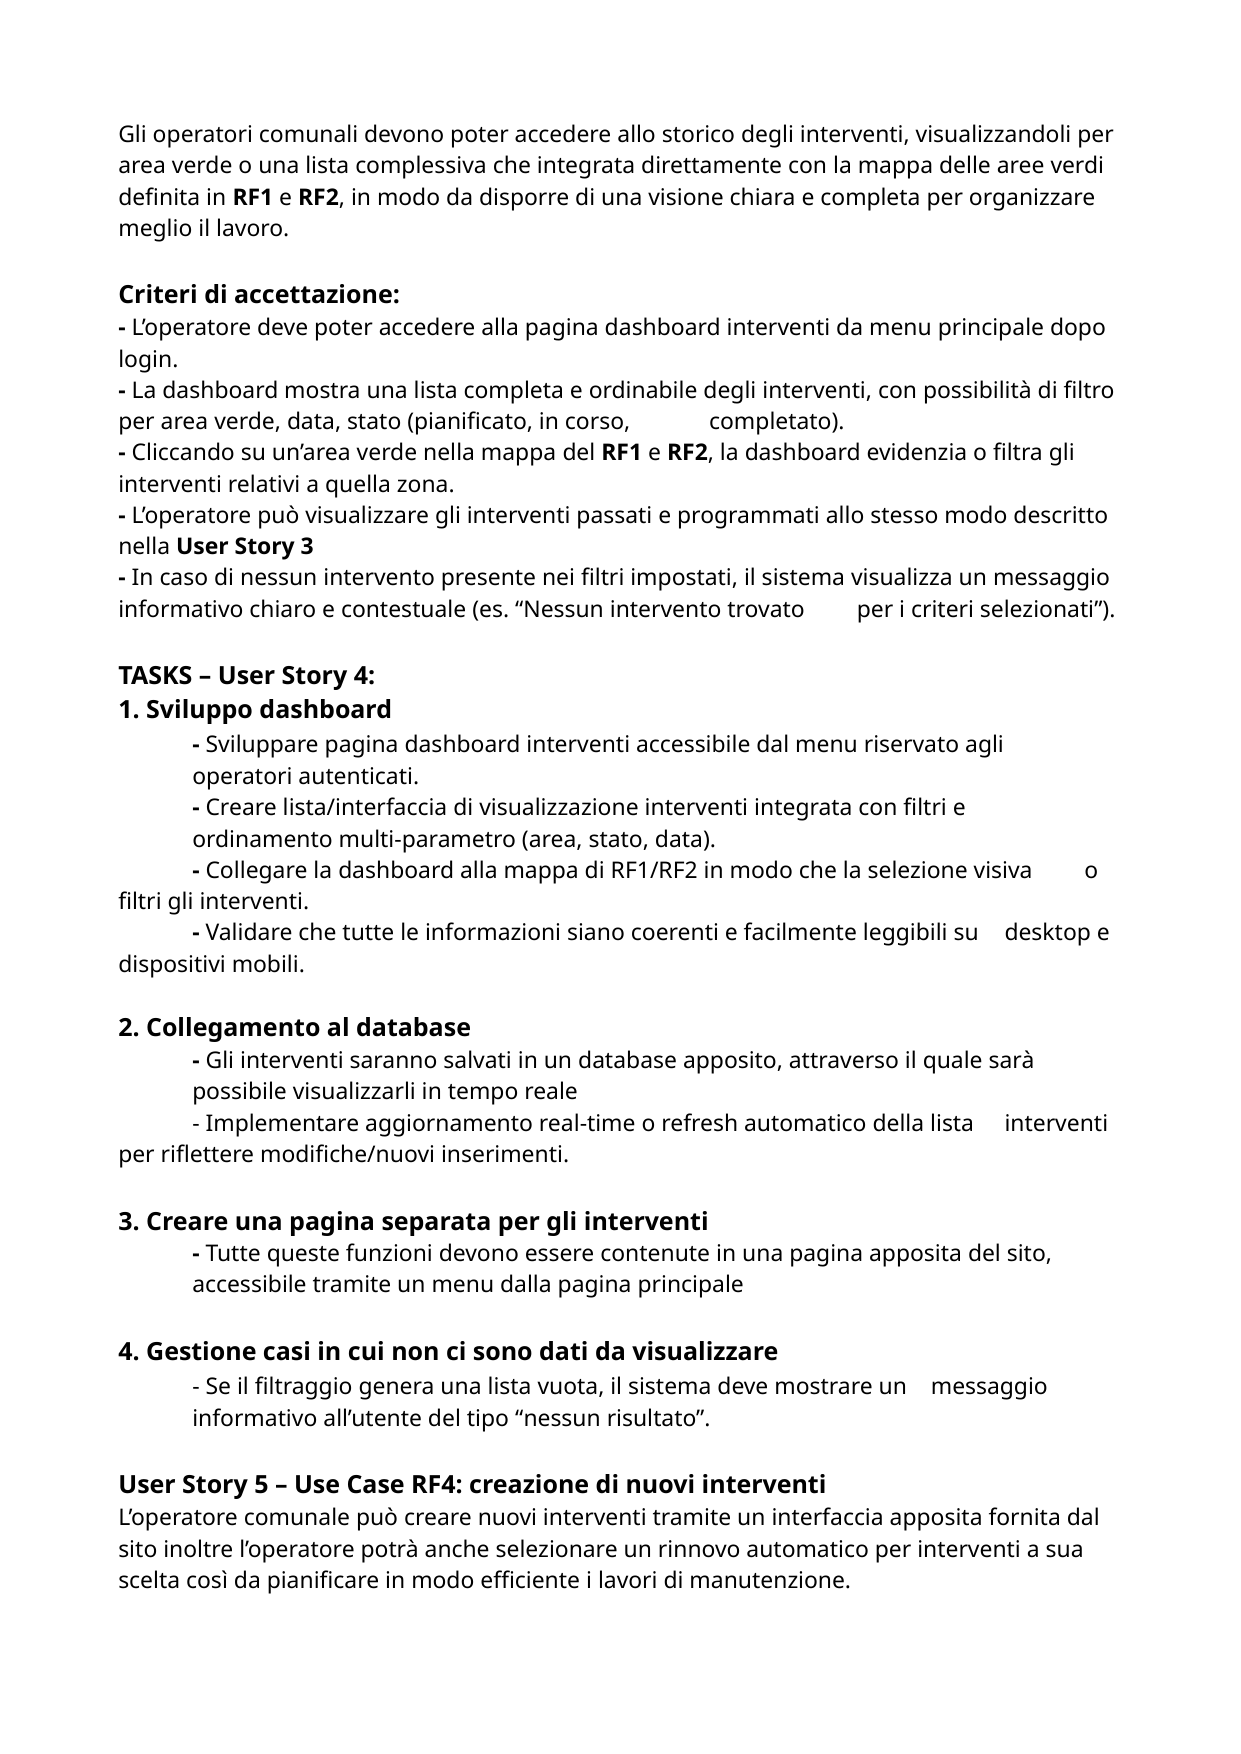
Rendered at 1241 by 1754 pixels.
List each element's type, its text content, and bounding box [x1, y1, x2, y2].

text Gli operatori comunali devono poter accedere allo storico degli interventi, visualizzandoli per area verde o una lista complessiva che integrata direttamente con la mappa delle aree verdi definita in RF1 e RF2, in modo da disporre di una visione chiara e completa per organizzare meglio il lavoro. [118, 118, 1122, 243]
text - Se il filtraggio genera una lista vuota, il sistema deve mostrare un messaggio informativo all’utente del tipo “nessun risultato”. [118, 1368, 1122, 1433]
text - Validare che tutte le informazioni siano coerenti e facilmente leggibili su desktop e dispositivi mobili. [118, 916, 1122, 979]
text TASKS – User Story 4: [118, 658, 1122, 692]
text - L’operatore deve poter accedere alla pagina dashboard interventi da menu principale dopo login. [118, 311, 1122, 374]
text 4. Gestione casi in cui non ci sono dati da visualizzare [118, 1334, 1122, 1368]
text - Cliccando su un’area verde nella mappa del RF1 e RF2, la dashboard evidenzia o filtra gli interventi relativi a quella zona. [118, 436, 1122, 499]
text User Story 5 – Use Case RF4: creazione di nuovi interventi [118, 1467, 1122, 1501]
text Criteri di accettazione: [118, 277, 1122, 311]
text - Gli interventi saranno salvati in un database apposito, attraverso il quale sarà possibile visualizzarli in tempo reale [118, 1044, 1122, 1107]
text - Creare lista/interfaccia di visualizzazione interventi integrata con filtri e ordinamento multi-parametro (area, stato, data). [118, 791, 1122, 854]
text 1. Sviluppo dashboard - Sviluppare pagina dashboard interventi accessibile dal menu riservato agli operatori autenticati. [118, 692, 1122, 791]
text - Tutte queste funzioni devono essere contenute in una pagina apposita del sito, accessibile tramite un menu dalla pagina principale [118, 1237, 1122, 1300]
text - L’operatore può visualizzare gli interventi passati e programmati allo stesso modo descritto nella User Story 3 [118, 499, 1122, 561]
text 2. Collegamento al database [118, 1010, 1122, 1044]
text - La dashboard mostra una lista completa e ordinabile degli interventi, con possibilità di filtro per area verde, data, stato (pianificato, in corso, completato). [118, 374, 1122, 436]
text L’operatore comunale può creare nuovi interventi tramite un interfaccia apposita fornita dal sito inoltre l’operatore potrà anche selezionare un rinnovo automatico per interventi a sua scelta così da pianificare in modo efficiente i lavori di manutenzione. [118, 1501, 1122, 1595]
text 3. Creare una pagina separata per gli interventi [118, 1203, 1122, 1237]
text - Implementare aggiornamento real-time o refresh automatico della lista interventi per riflettere modifiche/nuovi inserimenti. [118, 1107, 1122, 1169]
text - Collegare la dashboard alla mappa di RF1/RF2 in modo che la selezione visiva o filtri gli interventi. [118, 854, 1122, 916]
text - In caso di nessun intervento presente nei filtri impostati, il sistema visualizza un messaggio informativo chiaro e contestuale (es. “Nessun intervento trovato per i criteri selezionati”). [118, 561, 1122, 624]
